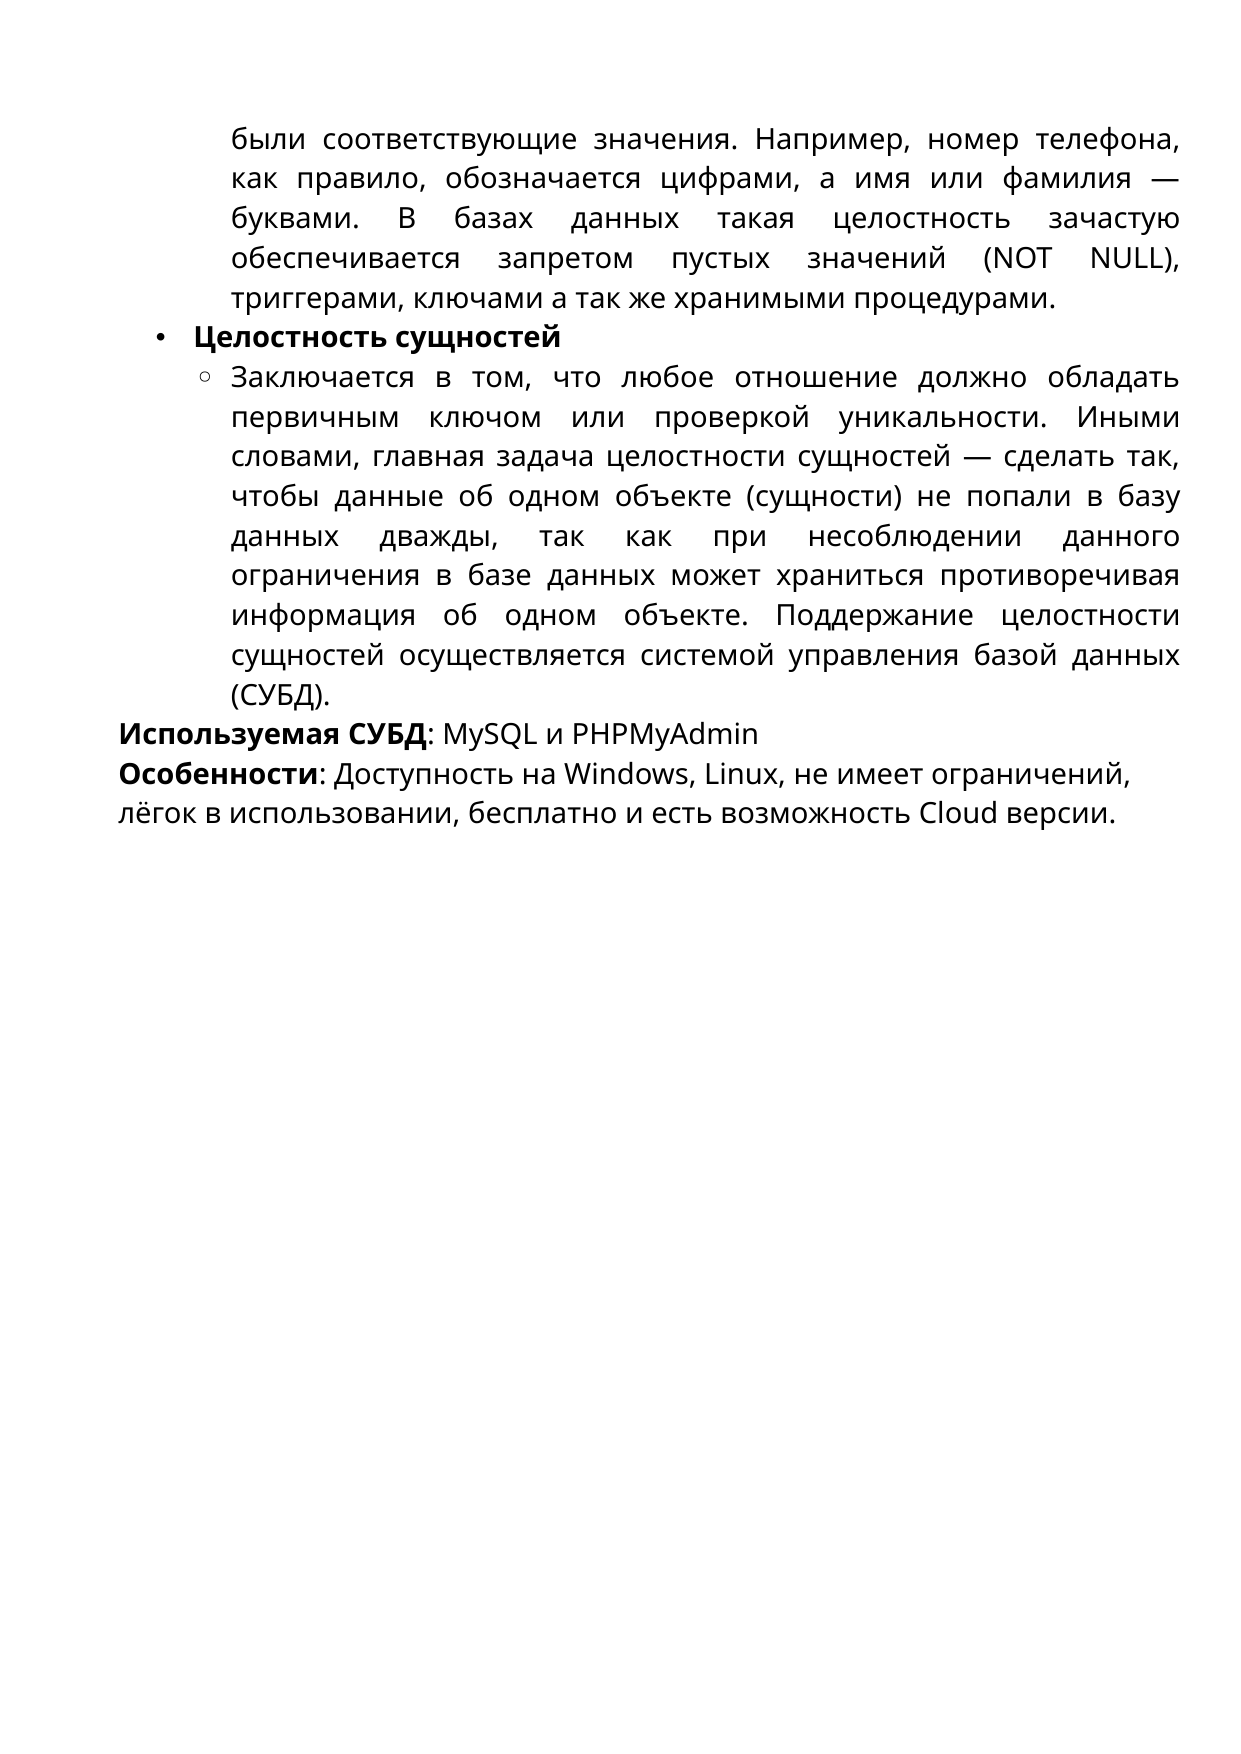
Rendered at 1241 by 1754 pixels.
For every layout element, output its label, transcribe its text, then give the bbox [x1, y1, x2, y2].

list Целостность сущностей [156, 317, 1181, 356]
list Особенности: Доступность на Windows, Linux, не имеет ограничений, лёгок в использовании, бесплатно и есть возможность Cloud версии. [118, 753, 1181, 832]
list Заключается в том, что любое отношение должно обладать первичным ключом или проверкой уникальности. Иными словами, главная задача целостности сущностей — сделать так, чтобы данные об одном объекте (сущности) не попали в базу данных дважды, так как при несоблюдении данного ограничения в базе данных может храниться противоречивая информация об одном объекте. Поддержание целостности сущностей осуществляется системой управления базой данных (СУБД). [193, 356, 1181, 713]
list были соответствующие значения. Например, номер телефона, как правило, обозначается цифрами, а имя или фамилия — буквами. В базах данных такая целостность зачастую обеспечивается запретом пустых значений (NOT NULL), триггерами, ключами а так же хранимыми процедурами. [193, 118, 1181, 317]
list Используемая СУБД: MySQL и PHPMyAdmin [118, 713, 1181, 753]
